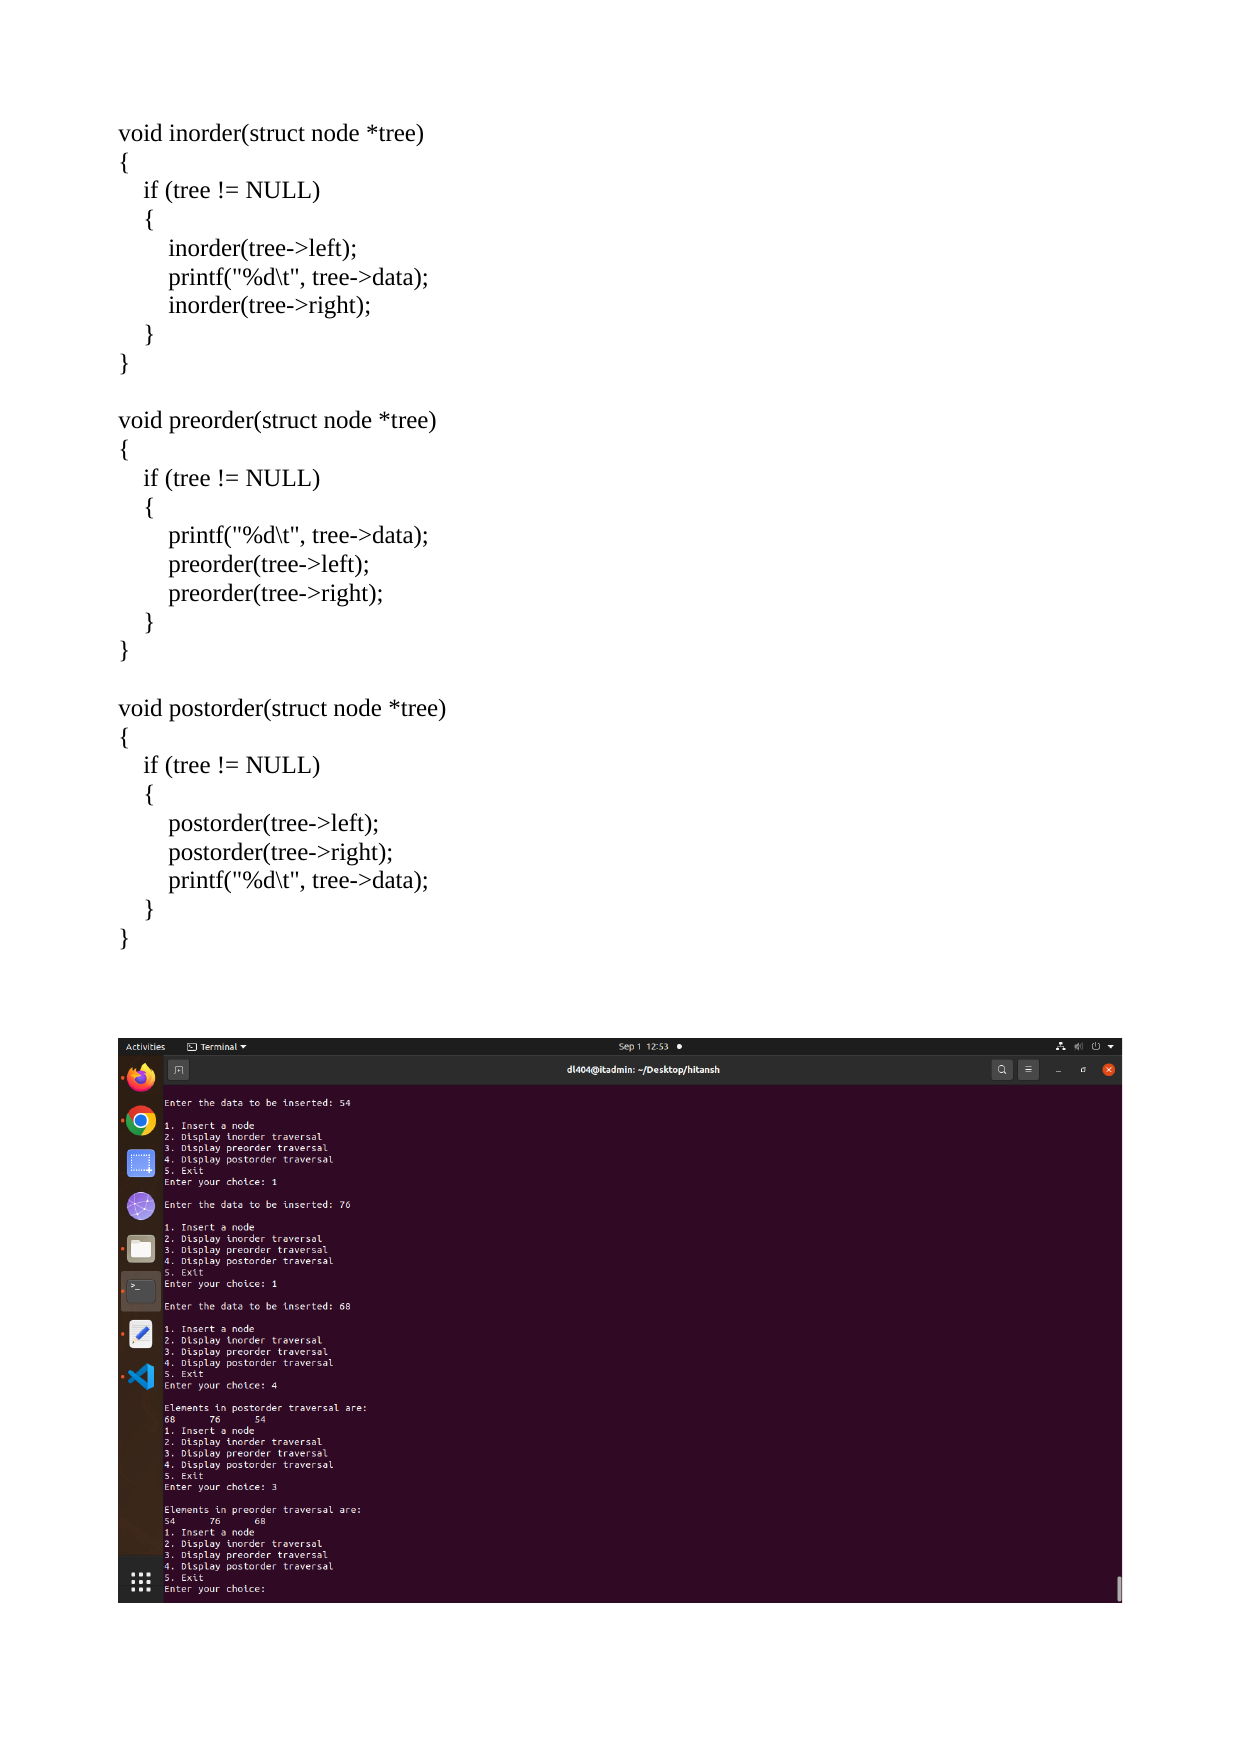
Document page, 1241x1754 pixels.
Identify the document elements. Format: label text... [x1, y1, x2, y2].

text } [118, 319, 1122, 348]
text printf("%d\t", tree->data); [118, 262, 1122, 291]
picture [118, 1038, 1123, 1603]
text if (tree != NULL) [118, 751, 1122, 779]
text { [118, 779, 1122, 808]
text } [118, 636, 1122, 664]
text printf("%d\t", tree->data); [118, 866, 1122, 894]
text postorder(tree->right); [118, 837, 1122, 866]
text postorder(tree->left); [118, 808, 1122, 837]
text printf("%d\t", tree->data); [118, 521, 1122, 549]
text preorder(tree->left); [118, 549, 1122, 578]
text void postorder(struct node *tree) [118, 693, 1122, 722]
text void preorder(struct node *tree) [118, 406, 1122, 434]
text inorder(tree->left); [118, 233, 1122, 262]
text } [118, 348, 1122, 377]
text { [118, 147, 1122, 176]
text inorder(tree->right); [118, 291, 1122, 319]
text { [118, 434, 1122, 463]
text } [118, 894, 1122, 923]
text { [118, 204, 1122, 233]
text { [118, 492, 1122, 521]
text if (tree != NULL) [118, 176, 1122, 204]
text void inorder(struct node *tree) [118, 118, 1122, 147]
text } [118, 923, 1122, 952]
text preorder(tree->right); [118, 578, 1122, 607]
text { [118, 722, 1122, 751]
text if (tree != NULL) [118, 463, 1122, 492]
text } [118, 607, 1122, 636]
